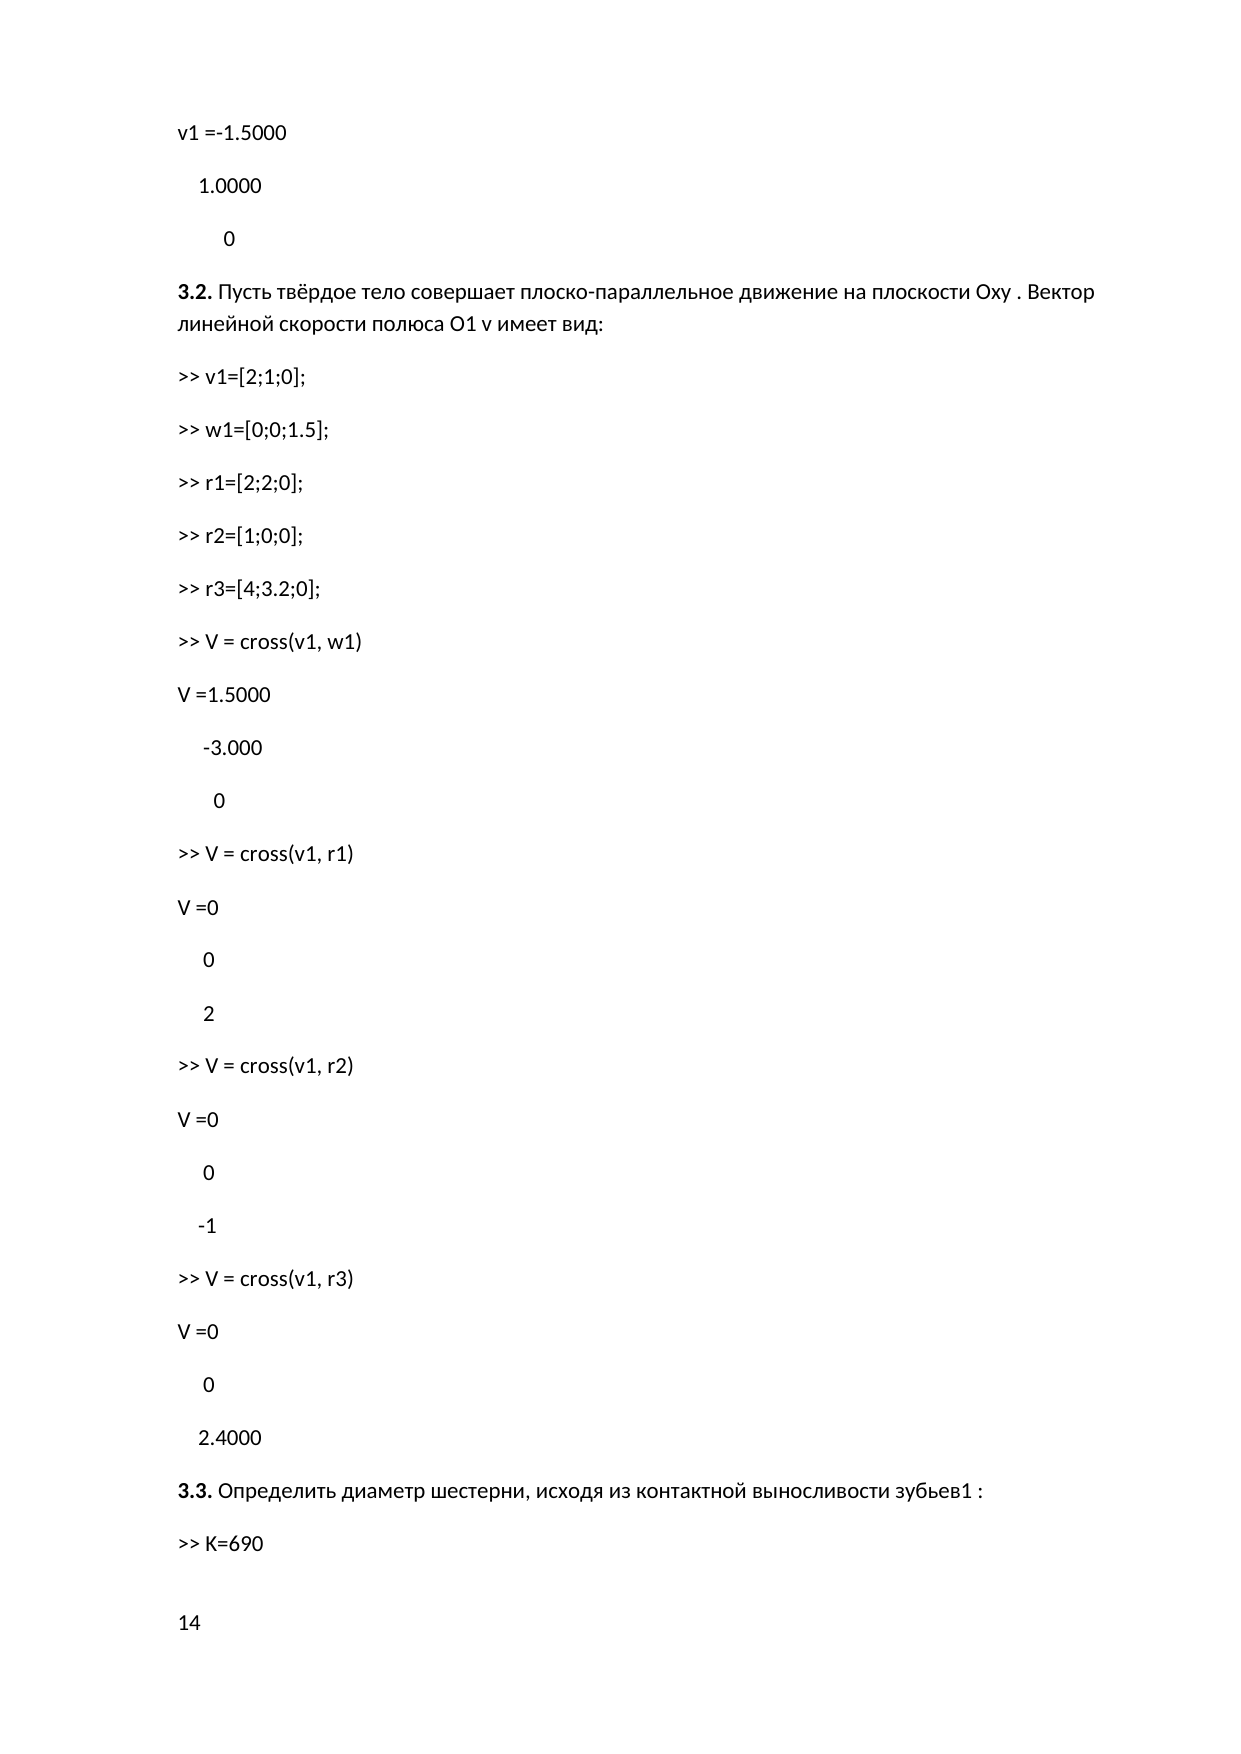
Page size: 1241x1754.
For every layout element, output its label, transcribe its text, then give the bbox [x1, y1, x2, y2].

text -1 [177, 1211, 1152, 1239]
text >> w1=[0;0;1.5]; [177, 415, 1152, 443]
text V =0 [177, 893, 1152, 921]
text V =1.5000 [177, 681, 1152, 708]
text >> r3=[4;3.2;0]; [177, 574, 1152, 602]
text >> v1=[2;1;0]; [177, 362, 1152, 390]
text 0 [177, 946, 1152, 974]
text 0 [177, 787, 1152, 814]
text V =0 [177, 1317, 1152, 1345]
text >> V = cross(v1, r1) [177, 839, 1152, 868]
text >> K=690 [177, 1529, 1152, 1557]
text 1.0000 [177, 171, 1152, 199]
text >> V = cross(v1, r3) [177, 1264, 1152, 1292]
text 3.2. Пусть твёрдое тело совершает плоско-параллельное движение на плоскости Oxy . Вектор линейной скорости полюса O1 v имеет вид: [177, 277, 1152, 337]
text v1 =-1.5000 [177, 118, 1152, 146]
text V =0 [177, 1105, 1152, 1133]
text -3.000 [177, 733, 1152, 762]
text >> r2=[1;0;0]; [177, 521, 1152, 549]
text 0 [177, 1370, 1152, 1398]
text >> r1=[2;2;0]; [177, 468, 1152, 496]
text 2.4000 [177, 1423, 1152, 1451]
text 3.3. Определить диаметр шестерни, исходя из контактной выносливости зубьев1 : [177, 1476, 1152, 1504]
text 0 [177, 224, 1152, 252]
text >> V = cross(v1, r2) [177, 1052, 1152, 1080]
text 2 [177, 999, 1152, 1027]
text >> V = cross(v1, w1) [177, 627, 1152, 656]
text 0 [177, 1158, 1152, 1186]
